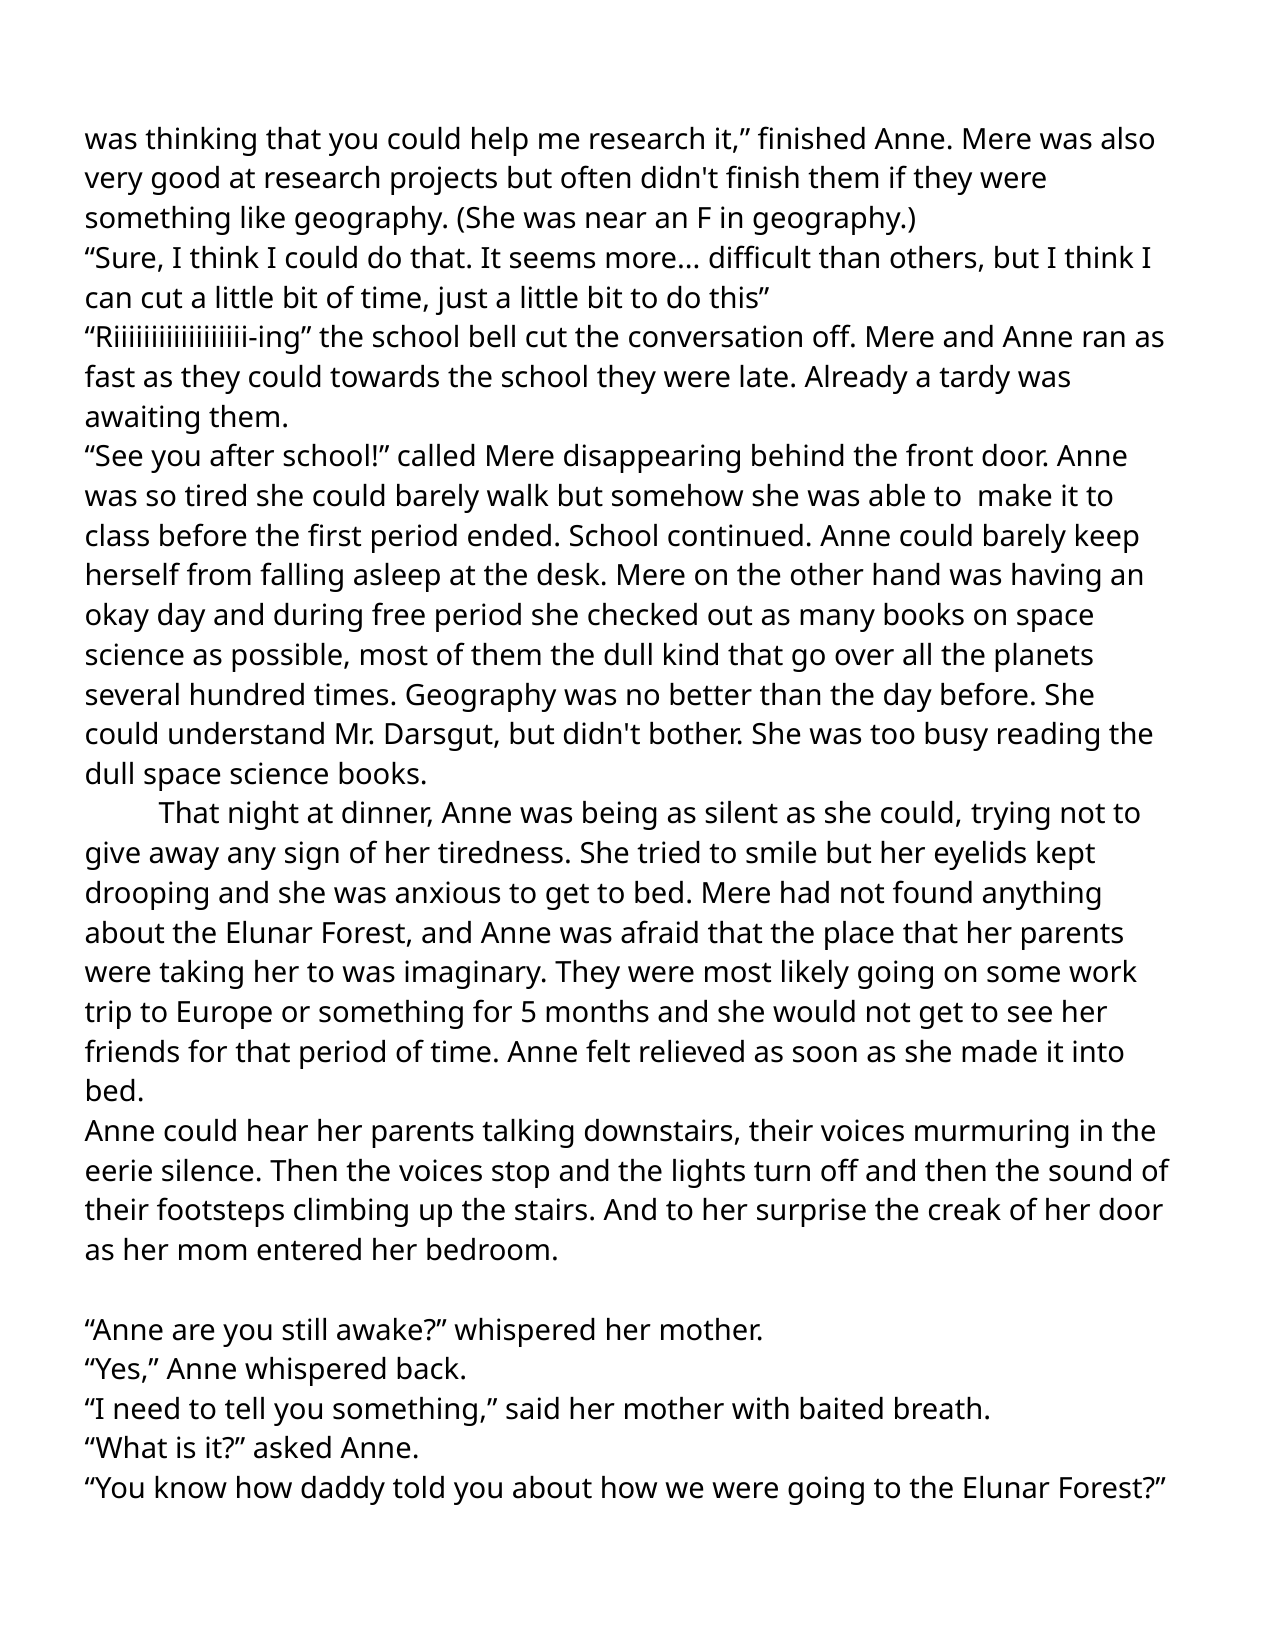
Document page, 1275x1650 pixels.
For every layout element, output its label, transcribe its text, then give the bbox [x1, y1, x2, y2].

text “See you after school!” called Mere disappearing behind the front door. Anne was so tired she could barely walk but somehow she was able to make it to class before the first period ended. School continued. Anne could barely keep herself from falling asleep at the desk. Mere on the other hand was having an okay day and during free period she checked out as many books on space science as possible, most of them the dull kind that go over all the planets several hundred times. Geography was no better than the day before. She could understand Mr. Darsgut, but didn't bother. She was too busy reading the dull space science books. [84, 436, 1177, 793]
text “You know how daddy told you about how we were going to the Elunar Forest?” [84, 1467, 1177, 1507]
text Anne could hear her parents talking downstairs, their voices murmuring in the eerie silence. Then the voices stop and the lights turn off and then the sound of their footsteps climbing up the stairs. And to her surprise the creak of her door as her mom entered her bedroom. [84, 1110, 1177, 1269]
text That night at dinner, Anne was being as silent as she could, trying not to give away any sign of her tiredness. She tried to smile but her eyelids kept drooping and she was anxious to get to bed. Mere had not found anything about the Elunar Forest, and Anne was afraid that the place that her parents were taking her to was imaginary. They were most likely going on some work trip to Europe or something for 5 months and she would not get to see her friends for that period of time. Anne felt relieved as soon as she made it into bed. [84, 793, 1177, 1110]
text “Riiiiiiiiiiiiiiiiii-ing” the school bell cut the conversation off. Mere and Anne ran as fast as they could towards the school they were late. Already a tardy was awaiting them. [84, 317, 1177, 436]
text “Anne are you still awake?” whispered her mother. [84, 1309, 1177, 1348]
text was thinking that you could help me research it,” finished Anne. Mere was also very good at research projects but often didn't finish them if they were something like geography. (She was near an F in geography.) [84, 118, 1177, 237]
text “Yes,” Anne whispered back. [84, 1348, 1177, 1388]
text “Sure, I think I could do that. It seems more... difficult than others, but I think I can cut a little bit of time, just a little bit to do this” [84, 237, 1177, 317]
text “What is it?” asked Anne. [84, 1428, 1177, 1467]
text “I need to tell you something,” said her mother with baited breath. [84, 1388, 1177, 1428]
